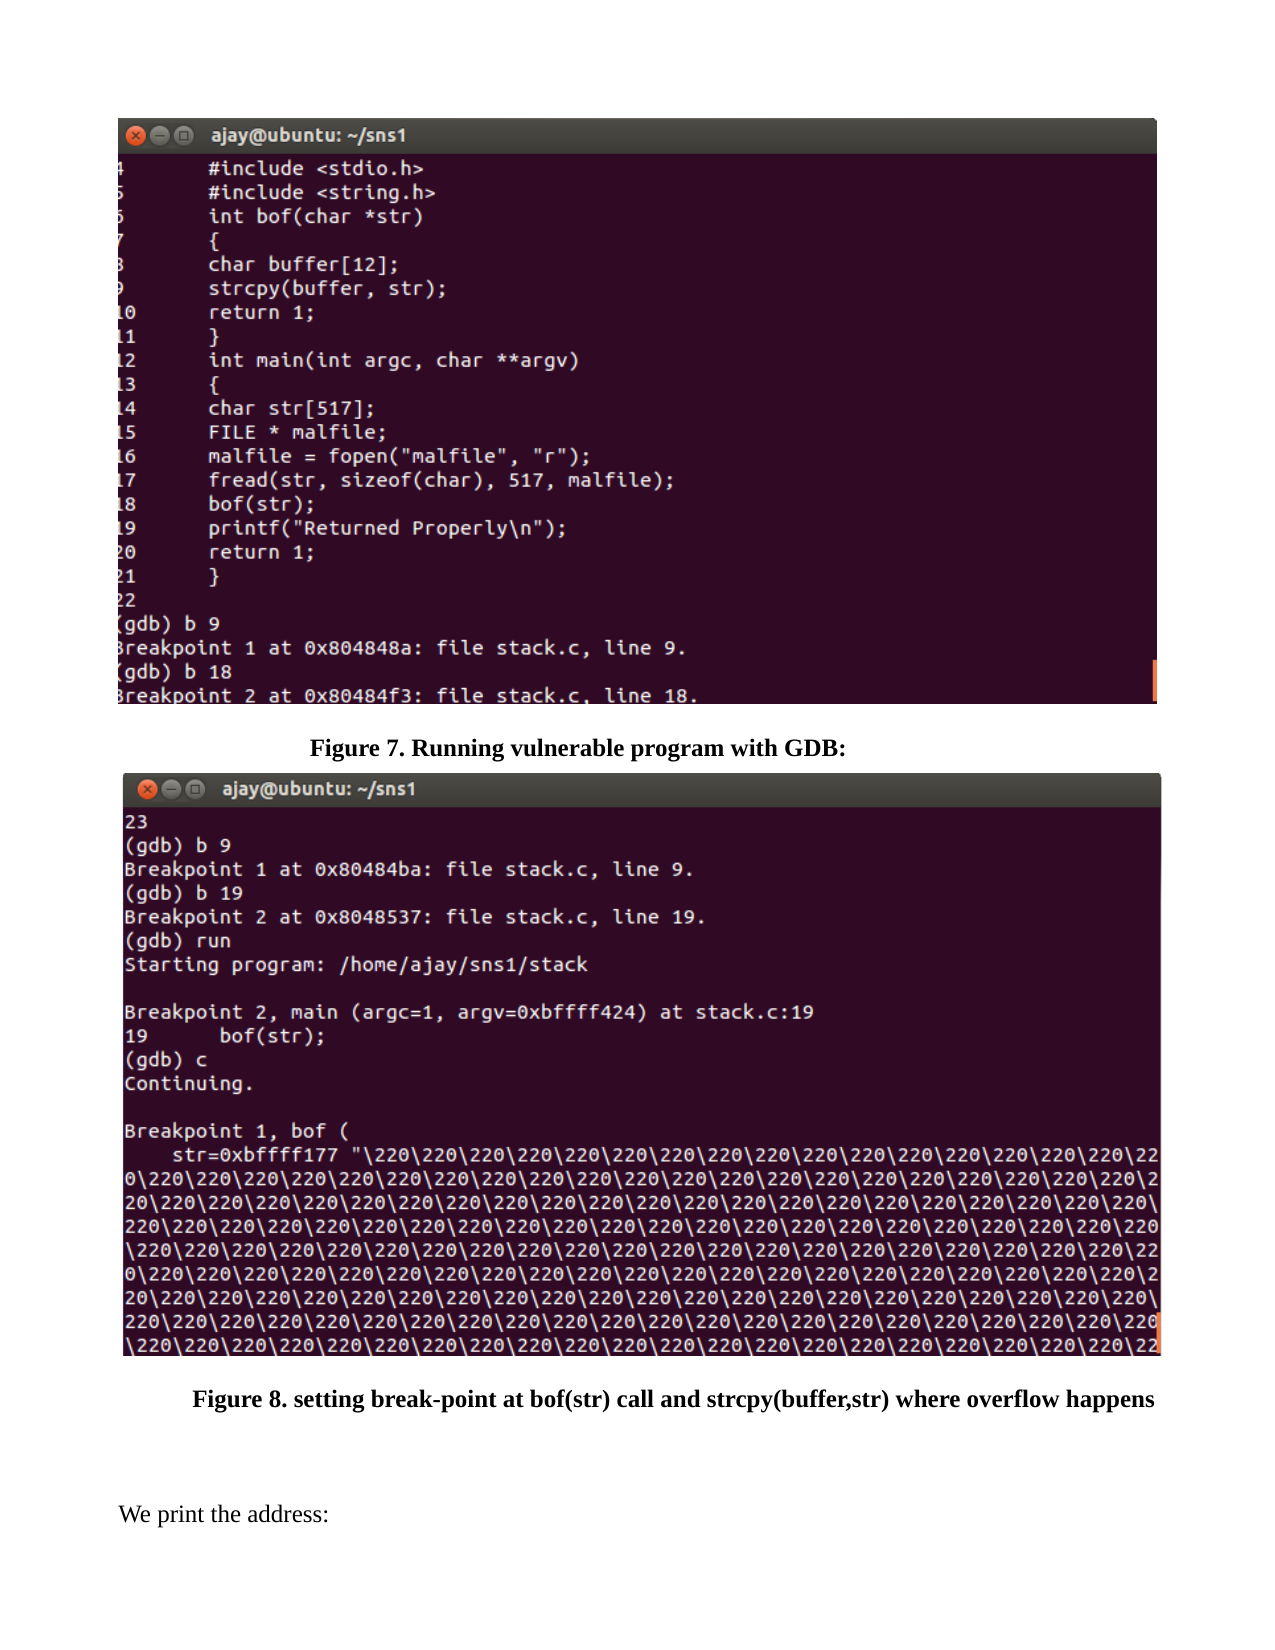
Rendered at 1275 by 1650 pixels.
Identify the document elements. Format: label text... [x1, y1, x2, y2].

text We print the address: [118, 1499, 1157, 1528]
picture [122, 773, 1162, 1356]
picture [118, 118, 1157, 704]
text Figure 8. setting break-point at bof(str) call and strcpy(buffer,str) where overflow happens [118, 1384, 1157, 1413]
text Figure 7. Running vulnerable program with GDB: [118, 733, 1157, 762]
